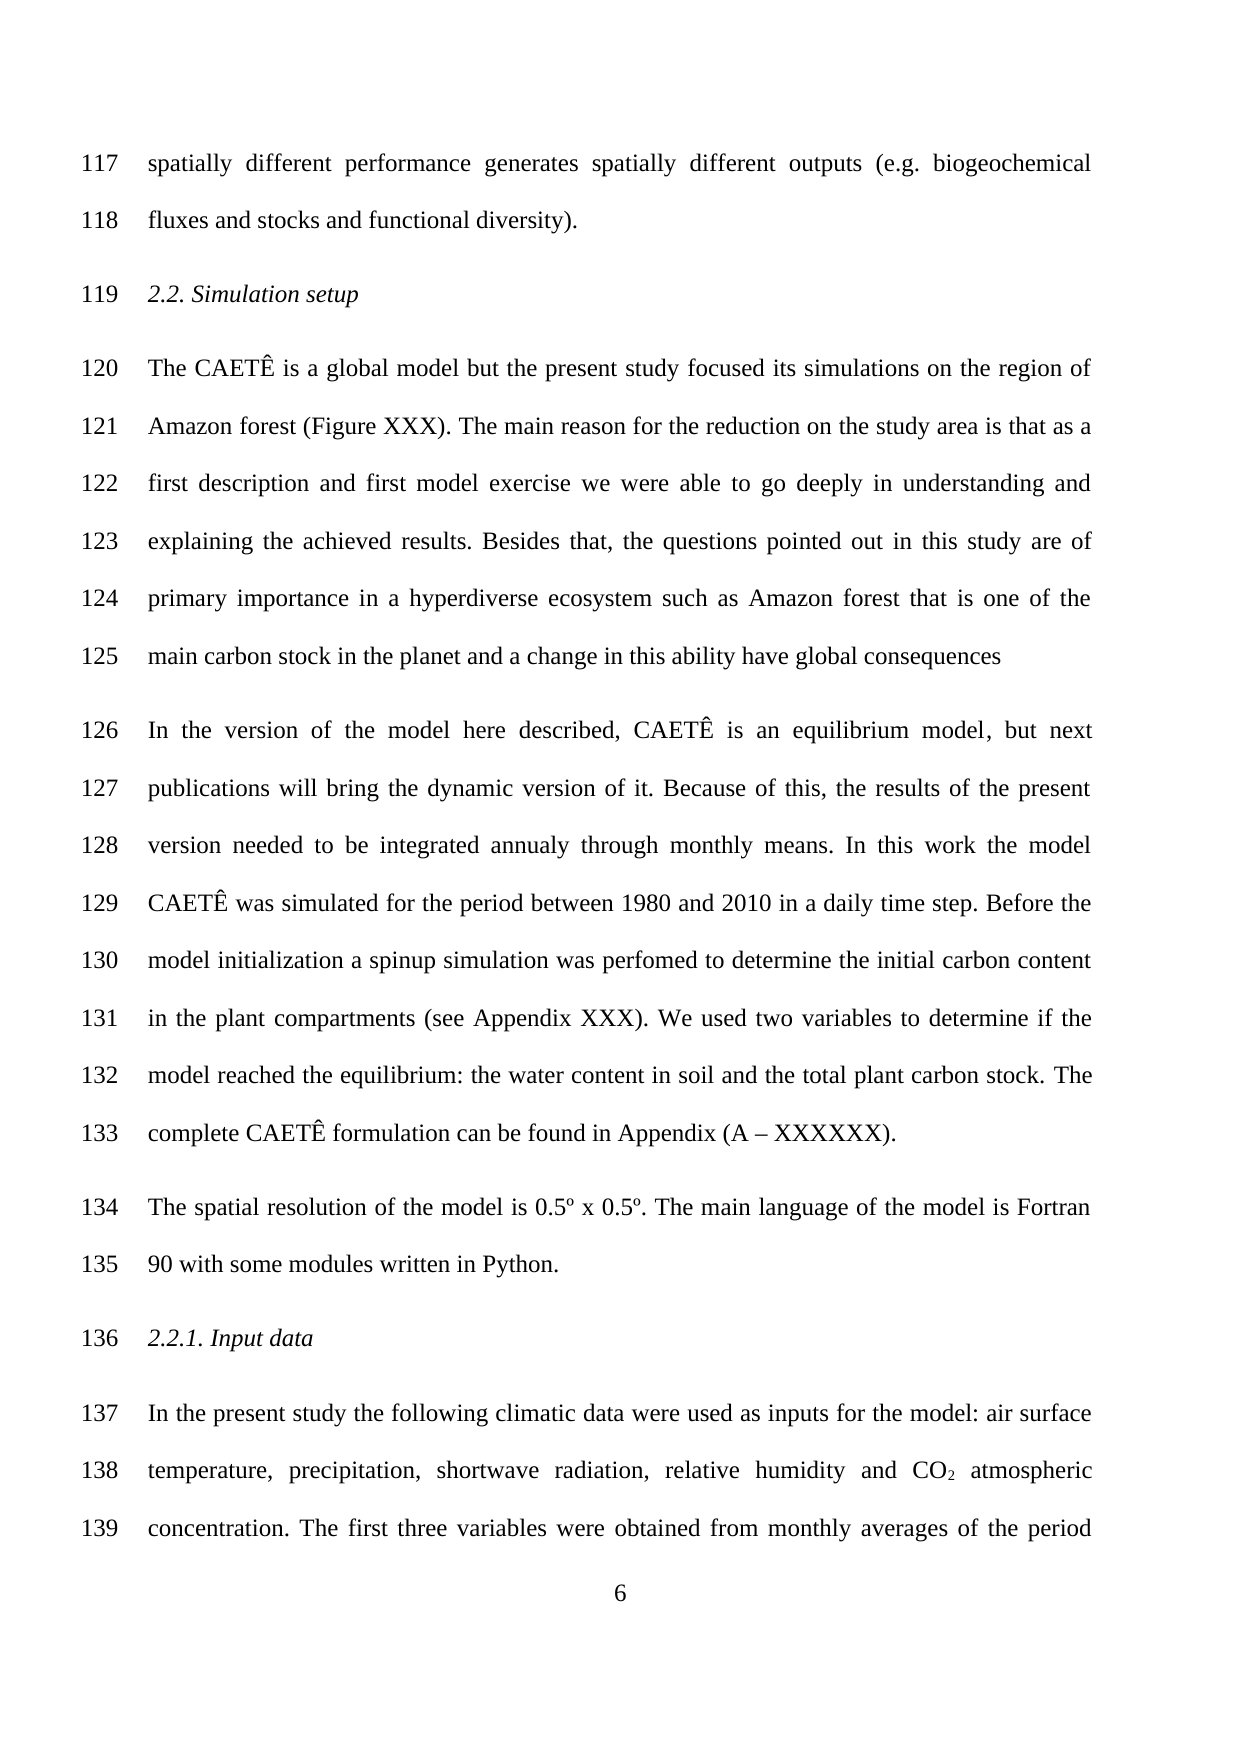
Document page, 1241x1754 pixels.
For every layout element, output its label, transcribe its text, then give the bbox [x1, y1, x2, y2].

text 2.2.1. Input data [148, 1323, 1093, 1352]
text In the version of the model here described, CAETÊ is an equilibrium model, but next publications will bring the dynamic version of it. Because of this, the results of the present version needed to be integrated annualy through monthly means. In this work the model CAETÊ was simulated for the period between 1980 and 2010 in a daily time step. Before the model initialization a spinup simulation was perfomed to determine the initial carbon content in the plant compartments (see Appendix XXX). We used two variables to determine if the model reached the equilibrium: the water content in soil and the total plant carbon stock. The complete CAETÊ formulation can be found in Appendix (A – XXXXXX). [148, 715, 1093, 1146]
text spatially different performance generates spatially different outputs (e.g. biogeochemical fluxes and stocks and functional diversity). [148, 148, 1093, 234]
text The CAETÊ is a global model but the present study focused its simulations on the region of Amazon forest (Figure XXX). The main reason for the reduction on the study area is that as a first description and first model exercise we were able to go deeply in understanding and explaining the achieved results. Besides that, the questions pointed out in this study are of primary importance in a hyperdiverse ecosystem such as Amazon forest that is one of the main carbon stock in the planet and a change in this ability have global consequences [148, 353, 1093, 670]
text In the present study the following climatic data were used as inputs for the model: air surface temperature, precipitation, shortwave radiation, relative humidity and CO2 atmospheric concentration. The first three variables were obtained from monthly averages of the period [148, 1398, 1093, 1541]
text 2.2. Simulation setup [148, 279, 1093, 308]
text The spatial resolution of the model is 0.5º x 0.5º. The main language of the model is Fortran 90 with some modules written in Python. [148, 1192, 1093, 1278]
